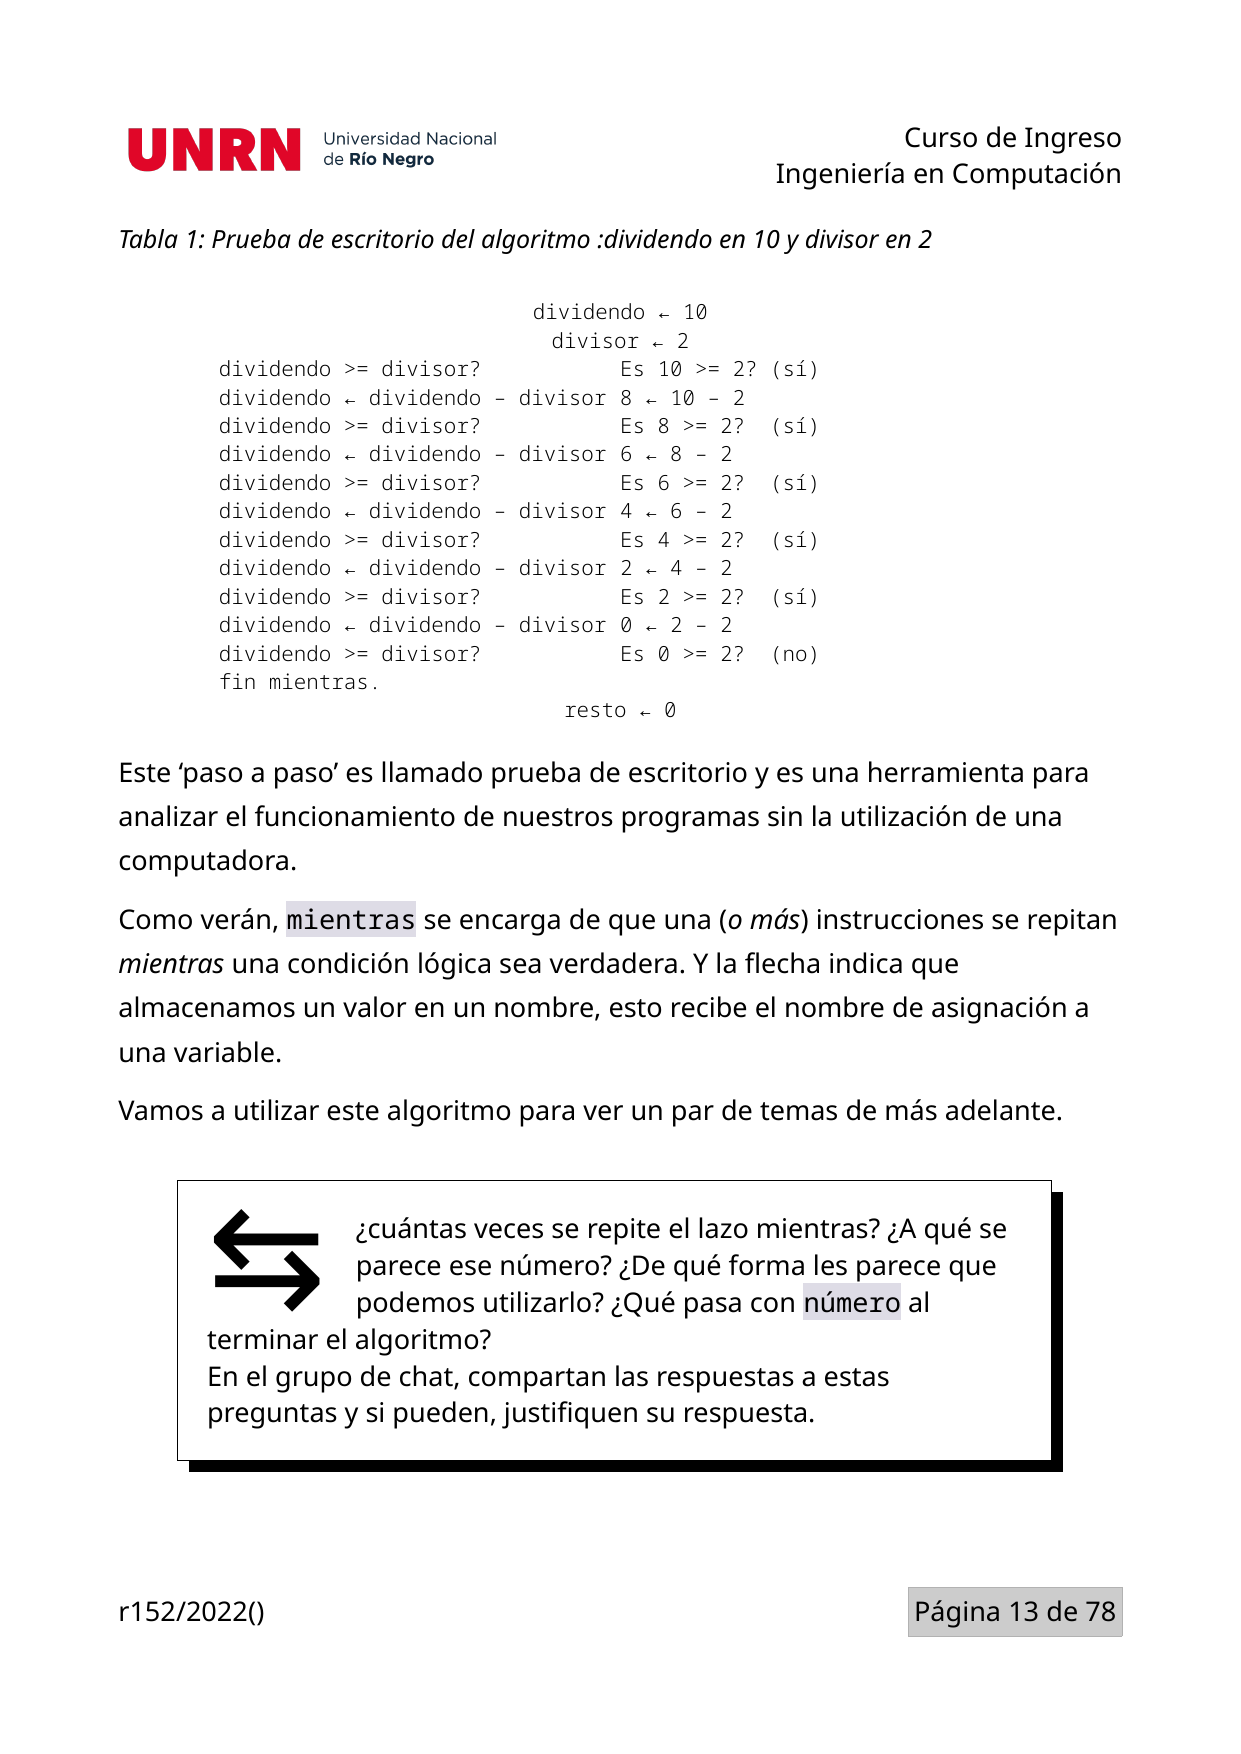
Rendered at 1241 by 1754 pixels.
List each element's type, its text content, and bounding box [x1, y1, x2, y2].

table_cell dividendo >= divisor? [219, 525, 620, 553]
text ⇆¿cuántas veces se repite el lazo mientras? ¿A qué se parece ese número? ¿De qué forma les parece que podemos utilizarlo? ¿Qué pasa con número al terminar el algoritmo? En el grupo de chat, compartan las respuestas a estas preguntas y si pueden, justifiquen su respuesta. [178, 1181, 1051, 1460]
table_cell Es 6 >= 2? (sí) [620, 468, 1022, 496]
table_cell fin mientras. [219, 667, 620, 696]
table_cell 6 ← 8 – 2 [620, 440, 1022, 468]
table_cell dividendo ← dividendo – divisor [219, 553, 620, 582]
table_cell dividendo >= divisor? [219, 411, 620, 439]
table_cell Es 0 >= 2? (no) [620, 639, 1022, 667]
text Este ‘paso a paso’ es llamado prueba de escritorio y es una herramienta para analizar el funcionamiento de nuestros programas sin la utilización de una computadora. [118, 753, 1122, 879]
table_cell dividendo ← dividendo – divisor [219, 383, 620, 411]
table_cell 0 ← 2 – 2 [620, 610, 1022, 639]
table_cell dividendo >= divisor? [219, 354, 620, 383]
table_cell divisor ← 2 [219, 326, 1022, 354]
table_cell Es 4 >= 2? (sí) [620, 525, 1022, 553]
text Como verán, mientras se encarga de que una (o más) instrucciones se repitan mientras una condición lógica sea verdadera. Y la flecha indica que almacenamos un valor en un nombre, esto recibe el nombre de asignación a una variable. [118, 901, 1122, 1070]
table_cell Es 2 >= 2? (sí) [620, 582, 1022, 610]
table_cell dividendo ← dividendo – divisor [219, 440, 620, 468]
table_cell 8 ← 10 – 2 [620, 383, 1022, 411]
table_cell Es 10 >= 2? (sí) [620, 354, 1022, 383]
table_header dividendo ← 10 [219, 298, 1022, 326]
text Tabla 1: Prueba de escritorio del algoritmo :dividendo en 10 y divisor en 2 [118, 221, 1122, 255]
table_cell dividendo >= divisor? [219, 582, 620, 610]
table_cell 4 ← 6 – 2 [620, 496, 1022, 525]
text Vamos a utilizar este algoritmo para ver un par de temas de más adelante. [118, 1092, 1122, 1129]
picture [118, 118, 505, 180]
table_cell Es 8 >= 2? (sí) [620, 411, 1022, 439]
table_cell resto ← 0 [219, 696, 1022, 724]
table_cell 2 ← 4 – 2 [620, 553, 1022, 582]
table_cell dividendo ← dividendo – divisor [219, 496, 620, 525]
table_cell dividendo >= divisor? [219, 639, 620, 667]
table_cell dividendo >= divisor? [219, 468, 620, 496]
table_cell [620, 667, 1022, 696]
table_cell dividendo ← dividendo – divisor [219, 610, 620, 639]
